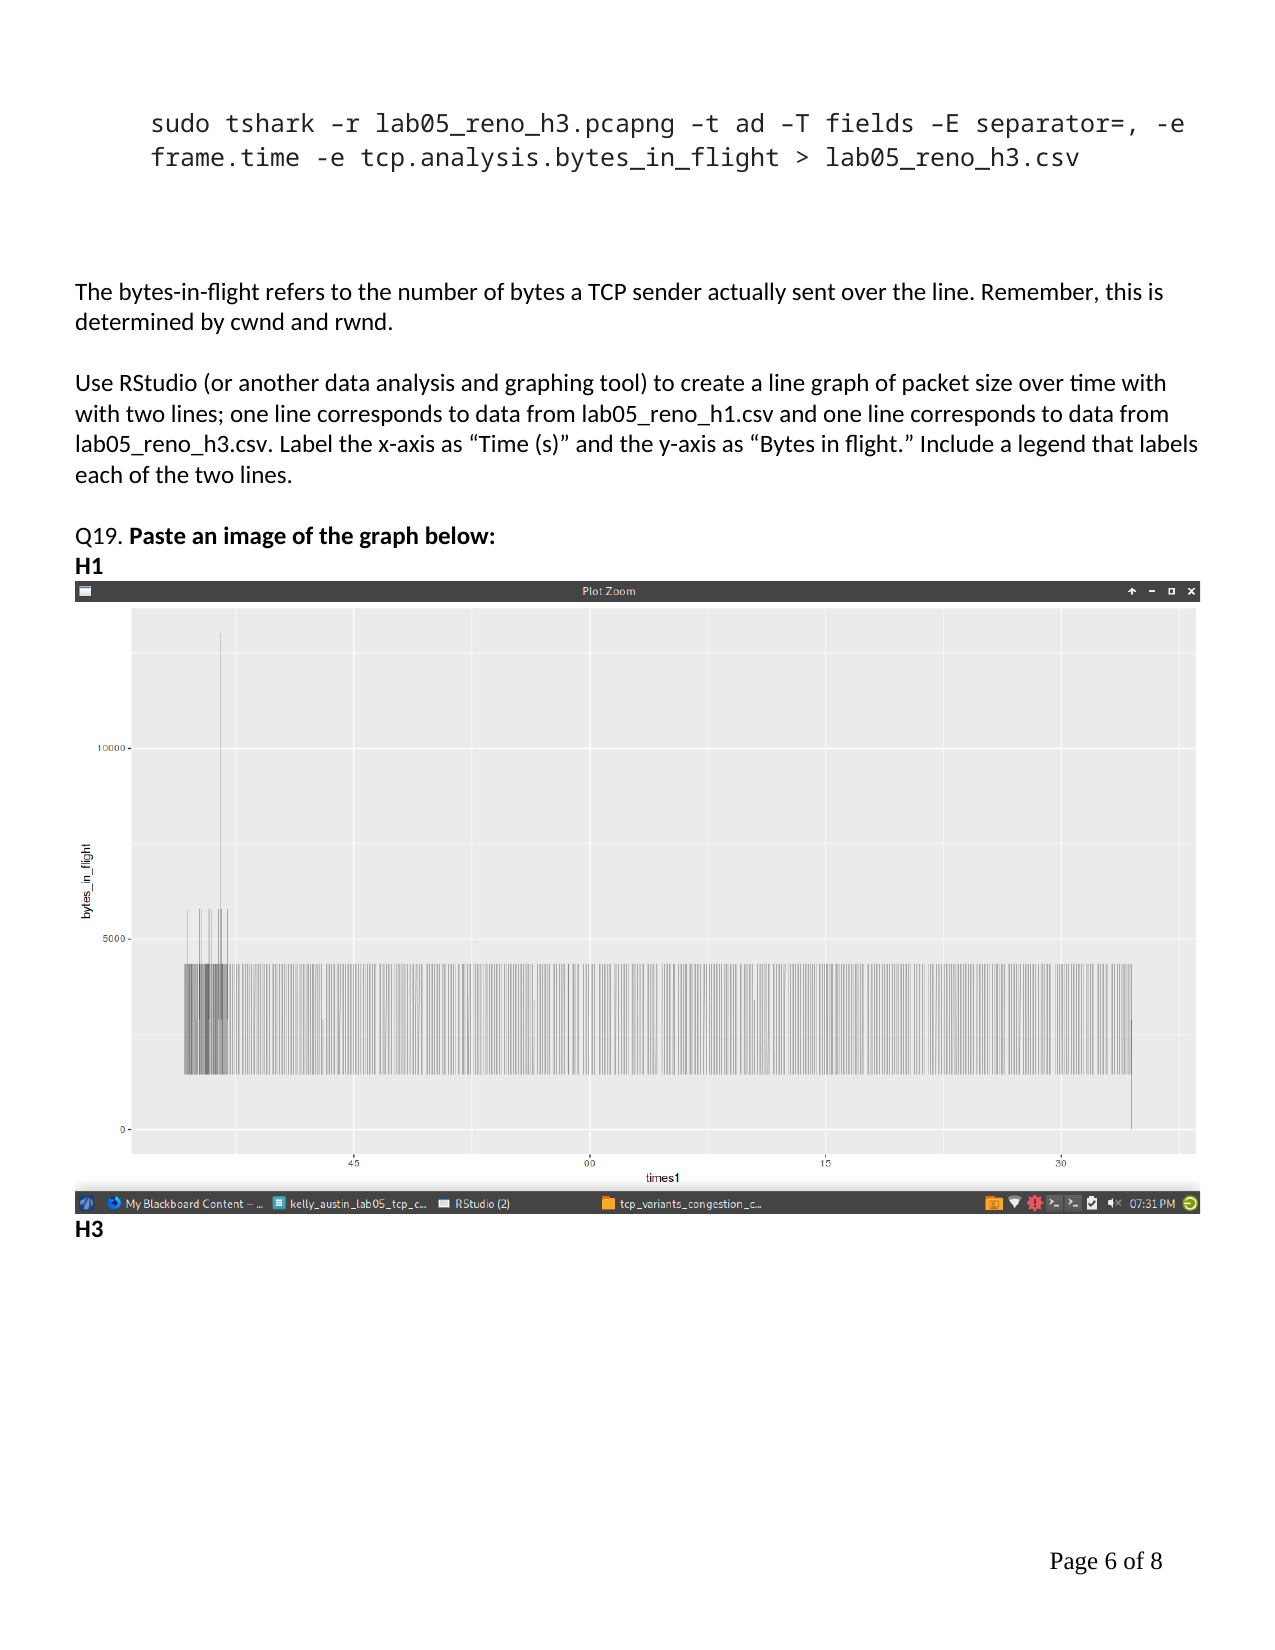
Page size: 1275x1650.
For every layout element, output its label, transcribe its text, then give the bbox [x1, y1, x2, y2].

text Q19. Paste an image of the graph below: [75, 520, 1200, 551]
text Use RStudio (or another data analysis and graphing tool) to create a line graph of packet size over time with with two lines; one line corresponds to data from lab05_reno_h1.csv and one line corresponds to data from lab05_reno_h3.csv. Label the x-axis as “Time (s)” and the y-axis as “Bytes in flight.” Include a legend that labels each of the two lines. [75, 367, 1200, 489]
list sudo tshark –r lab05_reno_h3.pcapng –t ad –T fields –E separator=, -e frame.time -e tcp.analysis.bytes_in_flight > lab05_reno_h3.csv [150, 106, 1200, 174]
text The bytes-in-flight refers to the number of bytes a TCP sender actually sent over the line. Remember, this is determined by cwnd and rwnd. [75, 276, 1200, 337]
text H3 [75, 1214, 1200, 1244]
picture [75, 581, 1200, 1214]
text H1 [75, 551, 1200, 581]
